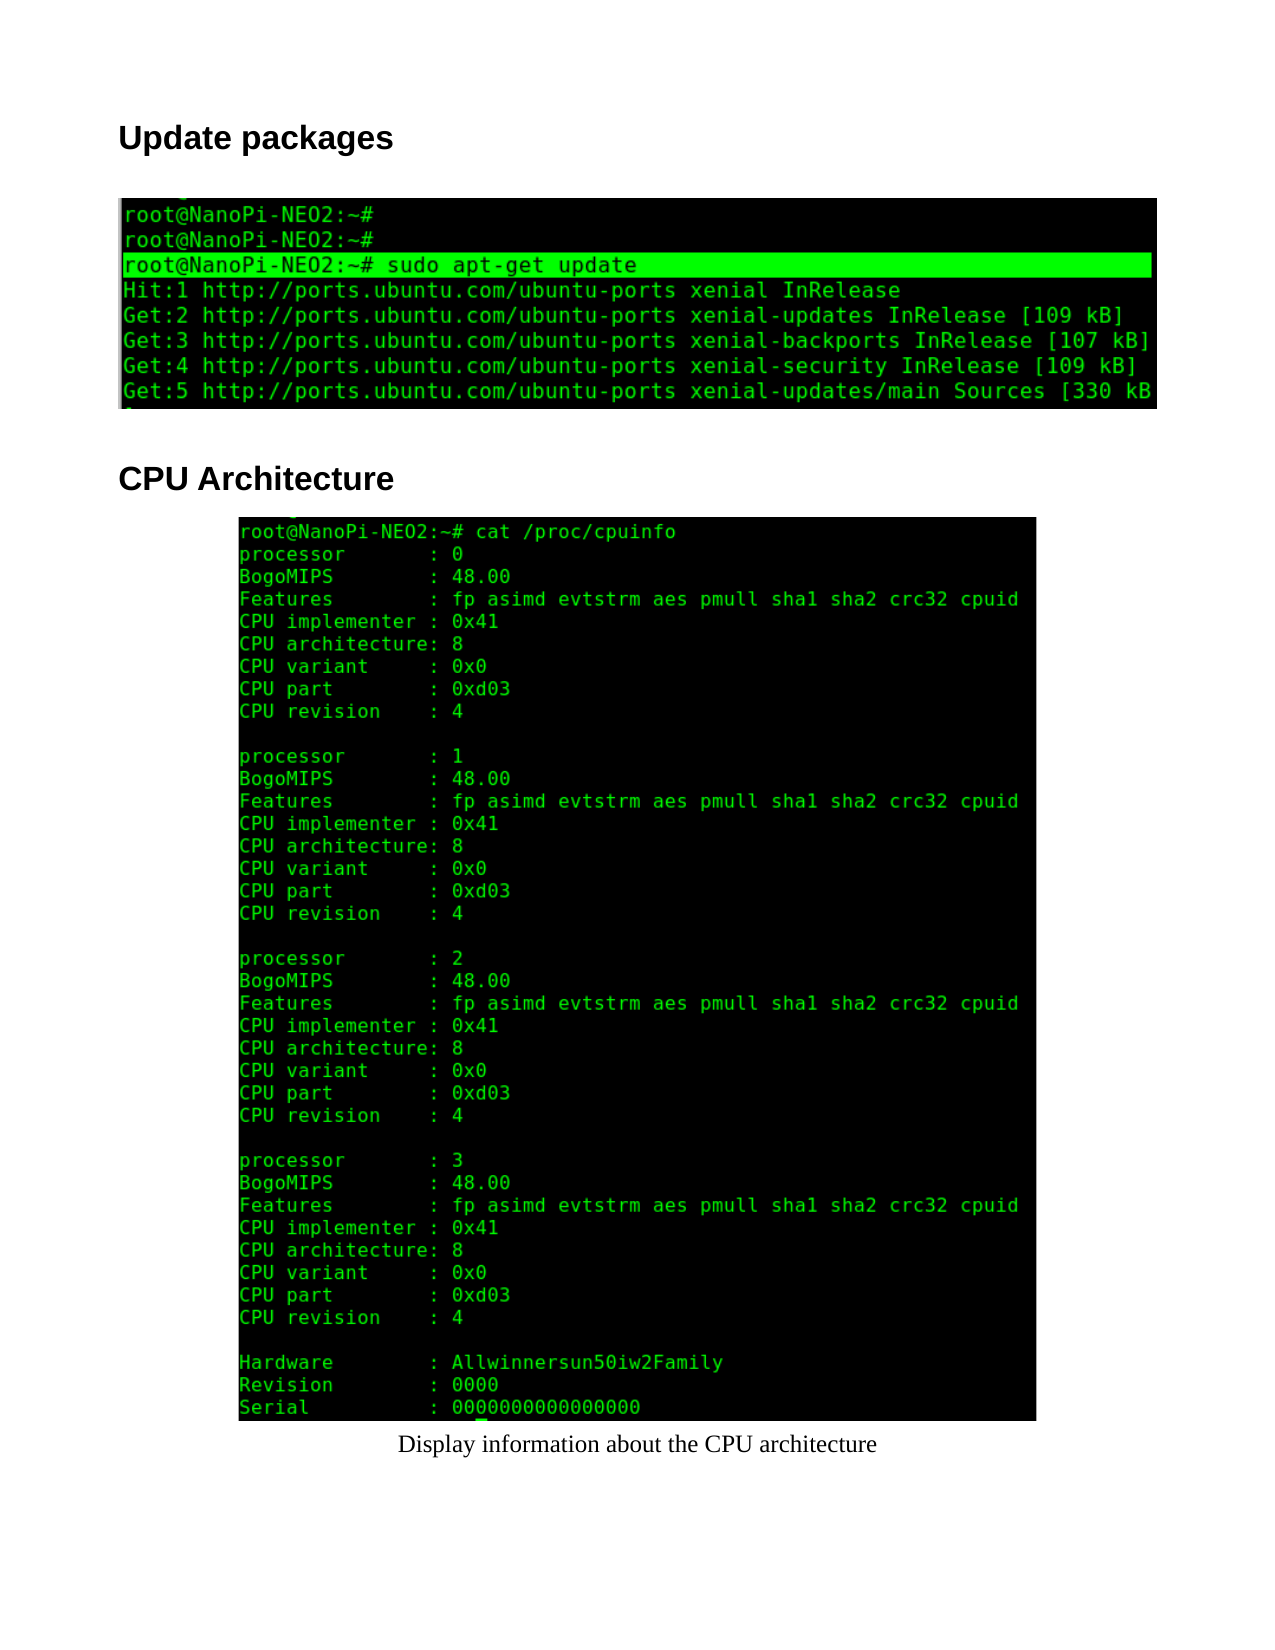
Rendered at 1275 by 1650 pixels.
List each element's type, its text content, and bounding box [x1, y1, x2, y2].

subtitle CPU Architecture [118, 458, 1157, 497]
picture [118, 198, 1157, 409]
picture [238, 517, 1037, 1421]
text Display information about the CPU architecture [118, 1429, 1157, 1458]
subtitle Update packages [118, 118, 1157, 157]
